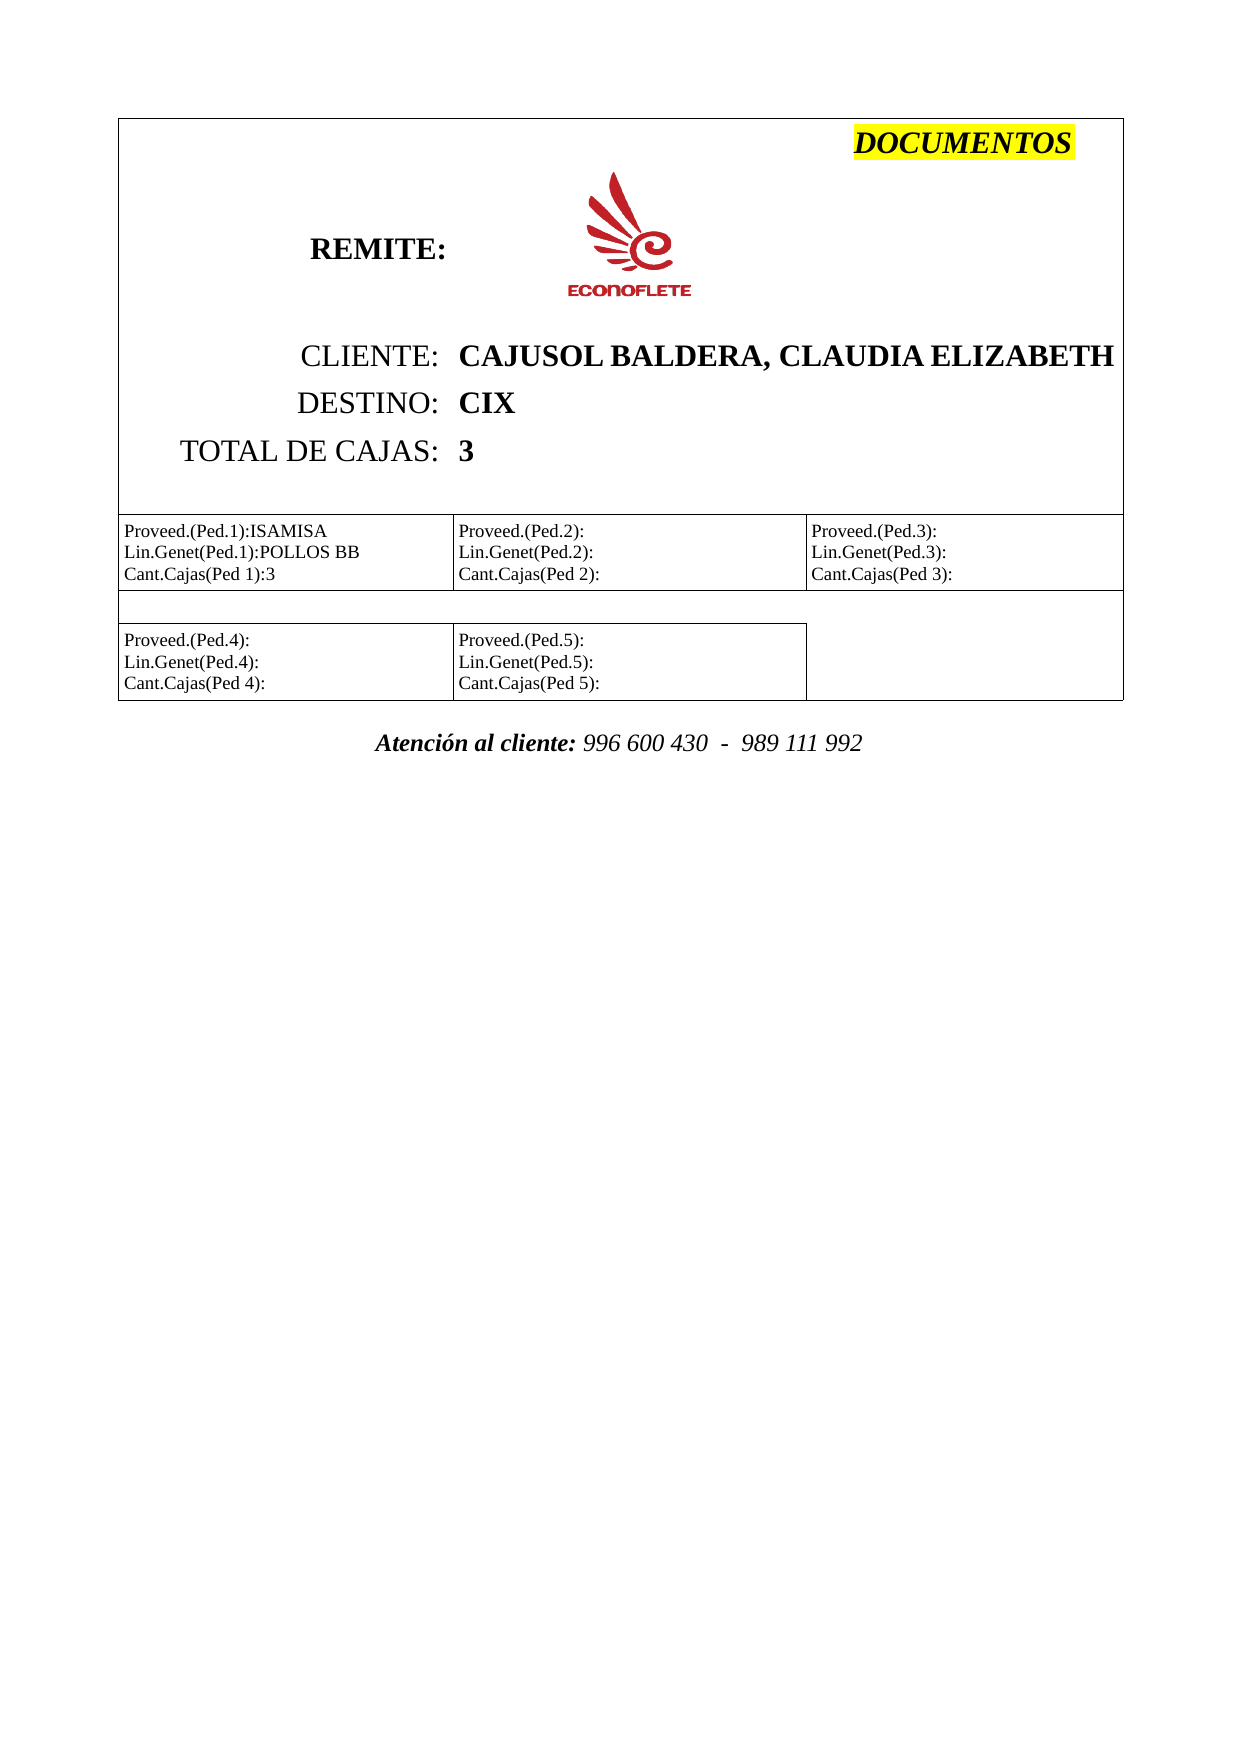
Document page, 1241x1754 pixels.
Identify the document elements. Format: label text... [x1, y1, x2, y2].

table_cell Proveed.(Ped.1):ISAMISA Lin.Genet(Ped.1):POLLOS BB Cant.Cajas(Ped 1):3 [119, 515, 453, 590]
table_cell CIX [453, 379, 806, 426]
table_cell Proveed.(Ped.5): Lin.Genet(Ped.5): Cant.Cajas(Ped 5): [454, 624, 806, 699]
table_cell REMITE: [119, 166, 453, 332]
table_cell CLIENTE: [119, 332, 453, 379]
table_cell 3 [453, 426, 1123, 474]
table_cell [119, 474, 453, 514]
picture [552, 171, 707, 297]
table_cell Proveed.(Ped.2): Lin.Genet(Ped.2): Cant.Cajas(Ped 2): [454, 515, 806, 590]
table_cell [806, 474, 1123, 514]
table_cell [119, 591, 453, 623]
table_cell Proveed.(Ped.4): Lin.Genet(Ped.4): Cant.Cajas(Ped 4): [119, 624, 453, 699]
table_cell [453, 166, 806, 332]
table_header DOCUMENTOS [806, 119, 1123, 166]
table_cell [806, 379, 1123, 426]
table_cell [806, 166, 1123, 332]
table_cell DESTINO: [119, 379, 453, 426]
table_cell CAJUSOL BALDERA, CLAUDIA ELIZABETH [453, 332, 1123, 379]
text Atención al cliente: 996 600 430 - 989 111 992 [118, 728, 1122, 757]
table_cell TOTAL DE CAJAS: [119, 426, 453, 474]
table_cell [453, 474, 806, 514]
table_header [119, 119, 453, 166]
table_cell Proveed.(Ped.3): Lin.Genet(Ped.3): Cant.Cajas(Ped 3): [807, 515, 1123, 590]
table_header [453, 119, 806, 166]
table_cell [806, 591, 1123, 623]
table_cell [453, 591, 806, 623]
table_cell [807, 623, 1123, 699]
